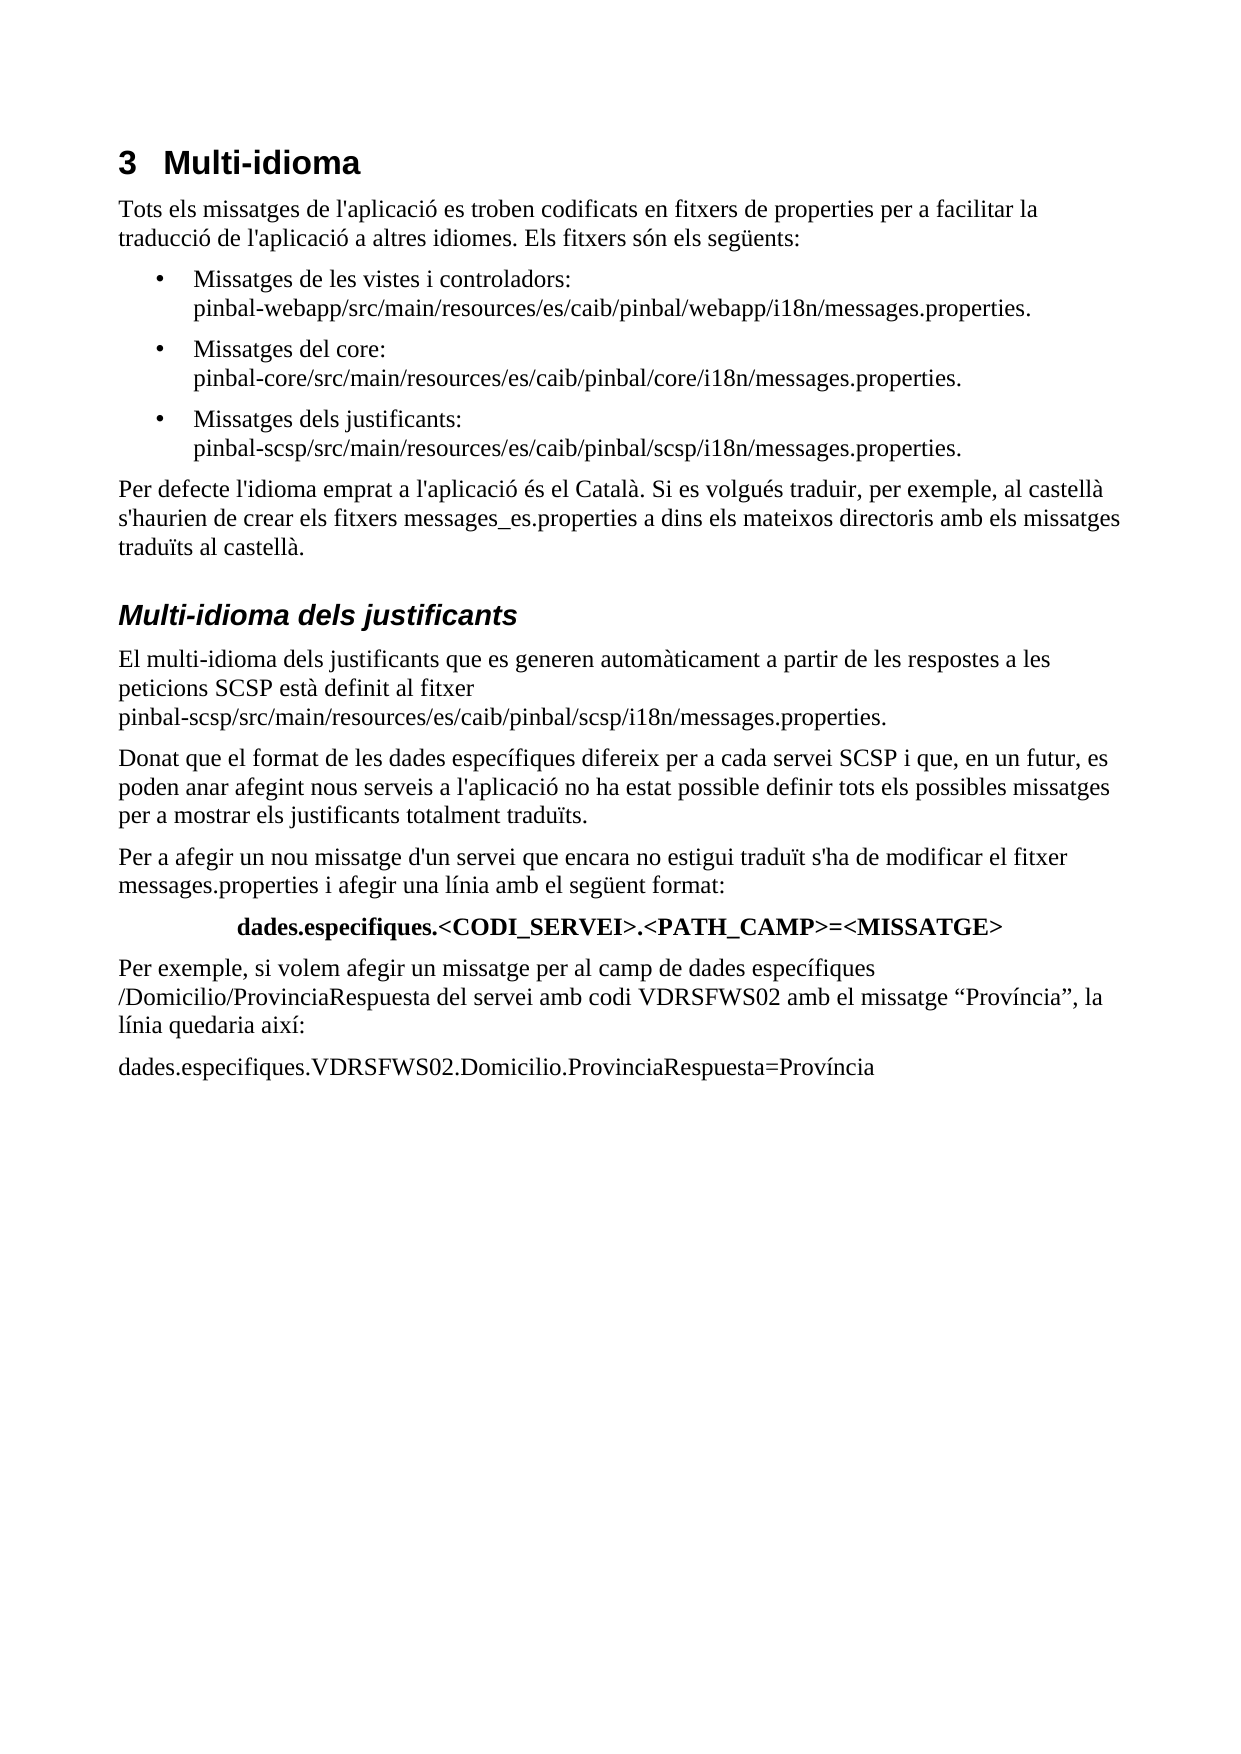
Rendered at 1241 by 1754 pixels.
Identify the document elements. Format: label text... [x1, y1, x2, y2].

list Missatges del core: pinbal-core/src/main/resources/es/caib/pinbal/core/i18n/messages.properties. [156, 334, 1122, 392]
text dades.especifiques.<CODI_SERVEI>.<PATH_CAMP>=<MISSATGE> [118, 912, 1122, 940]
text Per exemple, si volem afegir un missatge per al camp de dades específiques /Domicilio/ProvinciaRespuesta del servei amb codi VDRSFWS02 amb el missatge “Província”, la línia quedaria així: [118, 953, 1122, 1039]
text Tots els missatges de l'aplicació es troben codificats en fitxers de properties per a facilitar la traducció de l'aplicació a altres idiomes. Els fitxers són els següents: [118, 194, 1122, 252]
text Per defecte l'idioma emprat a l'aplicació és el Català. Si es volgués traduir, per exemple, al castellà s'haurien de crear els fitxers messages_es.properties a dins els mateixos directoris amb els missatges traduïts al castellà. [118, 474, 1122, 561]
subtitle Multi-idioma dels justificants [118, 598, 1122, 632]
list Missatges de les vistes i controladors: pinbal-webapp/src/main/resources/es/caib/pinbal/webapp/i18n/messages.properties. [156, 264, 1122, 322]
subtitle Multi-idioma [118, 143, 1122, 182]
text dades.especifiques.VDRSFWS02.Domicilio.ProvinciaRespuesta=Província [118, 1052, 1122, 1080]
list Missatges dels justificants: pinbal-scsp/src/main/resources/es/caib/pinbal/scsp/i18n/messages.properties. [156, 404, 1122, 462]
text El multi-idioma dels justificants que es generen automàticament a partir de les respostes a les peticions SCSP està definit al fitxer pinbal-scsp/src/main/resources/es/caib/pinbal/scsp/i18n/messages.properties. [118, 644, 1122, 730]
text Per a afegir un nou missatge d'un servei que encara no estigui traduït s'ha de modificar el fitxer messages.properties i afegir una línia amb el següent format: [118, 842, 1122, 899]
text Donat que el format de les dades específiques difereix per a cada servei SCSP i que, en un futur, es poden anar afegint nous serveis a l'aplicació no ha estat possible definir tots els possibles missatges per a mostrar els justificants totalment traduïts. [118, 743, 1122, 829]
